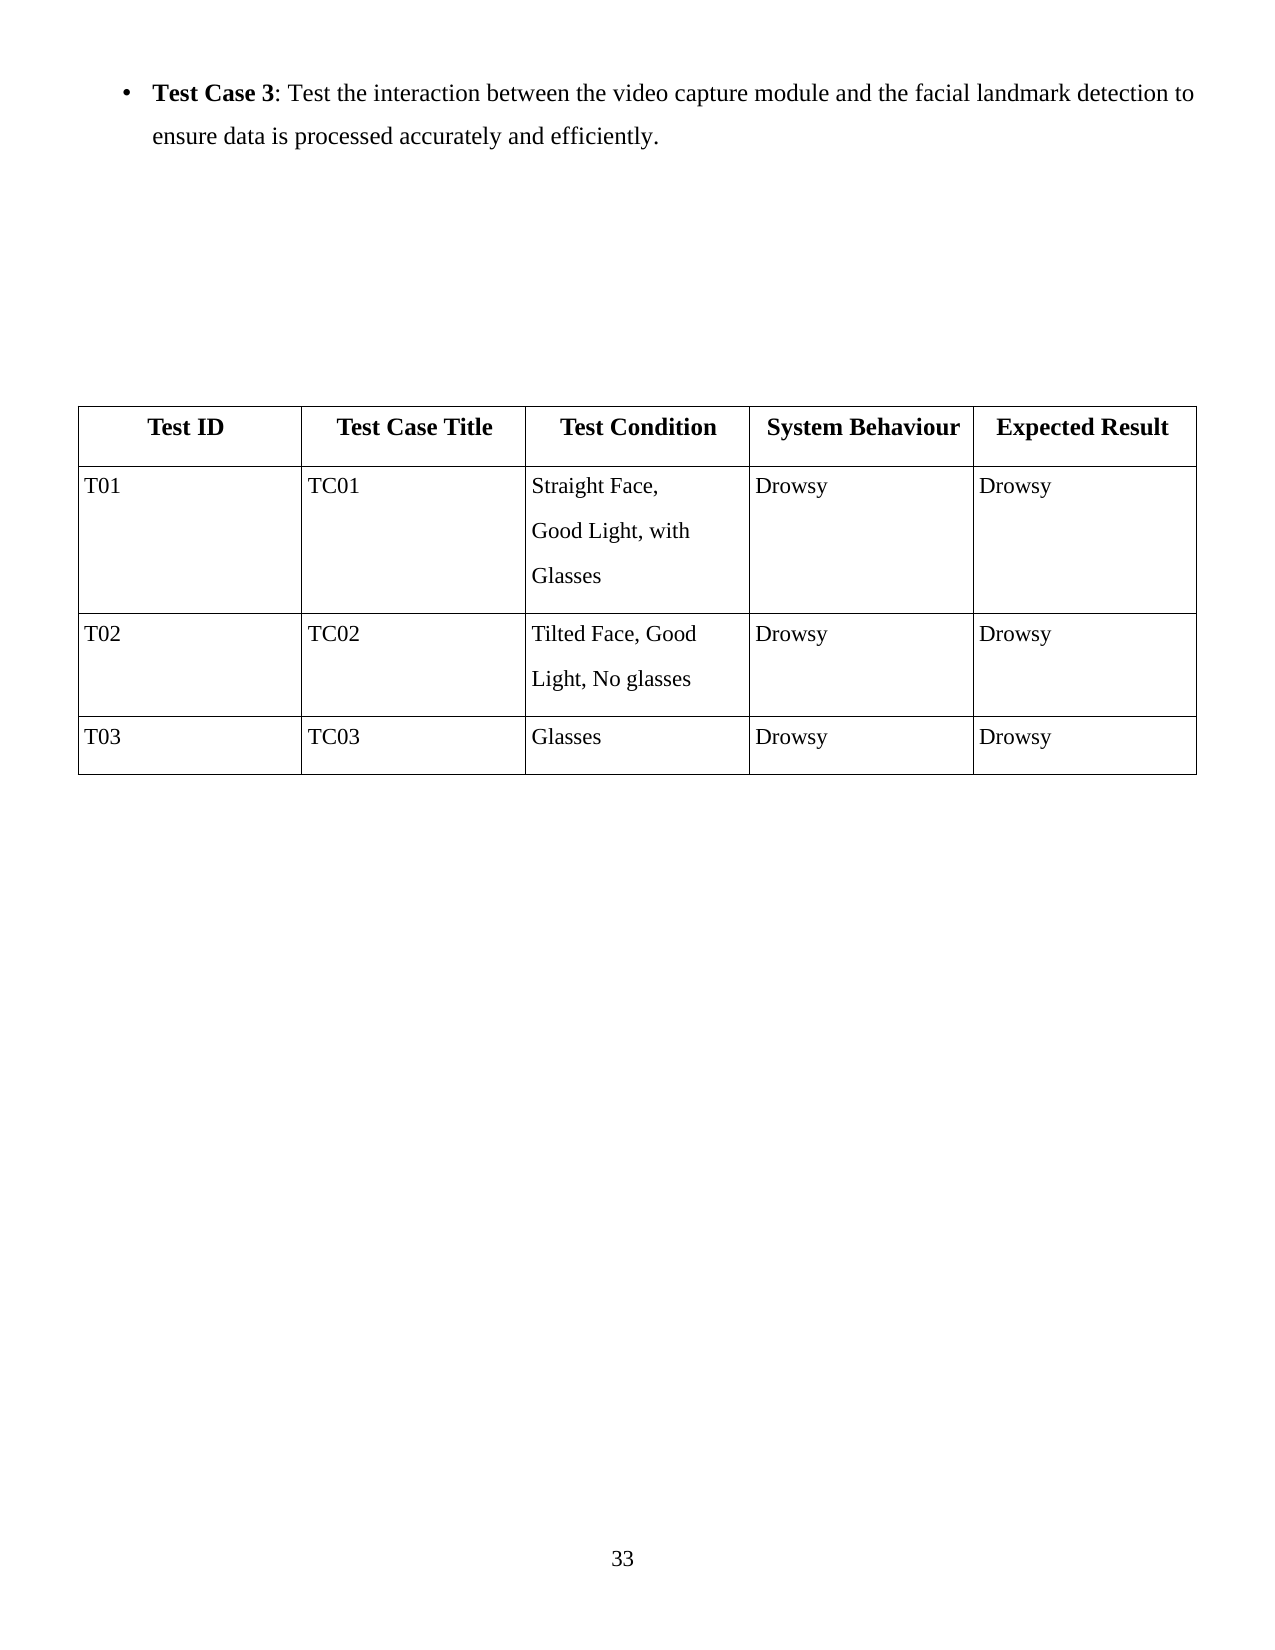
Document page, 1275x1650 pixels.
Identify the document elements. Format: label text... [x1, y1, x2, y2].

table_cell Glasses [526, 717, 749, 774]
table_header System Behaviour [750, 407, 973, 466]
table_cell Drowsy [974, 717, 1196, 774]
table_cell Tilted Face, Good Light, No glasses [526, 614, 749, 716]
table_cell T01 [79, 467, 301, 613]
table_cell TC02 [302, 614, 525, 716]
table_cell TC01 [302, 467, 525, 613]
table_cell T03 [79, 717, 301, 774]
table_cell Drowsy [974, 467, 1196, 613]
table_header Expected Result [974, 407, 1196, 466]
table_cell Straight Face, Good Light, with Glasses [526, 467, 749, 613]
list Test Case 3: Test the interaction between the video capture module and the facial landmark detection to ensure data is processed accurately and efficiently. [122, 78, 1197, 150]
table_cell Drowsy [750, 467, 973, 613]
table_cell Drowsy [974, 614, 1196, 716]
table_cell TC03 [302, 717, 525, 774]
table_header Test ID [79, 407, 301, 466]
table_cell Drowsy [750, 614, 973, 716]
table_header Test Case Title [302, 407, 525, 466]
table_cell Drowsy [750, 717, 973, 774]
table_header Test Condition [526, 407, 749, 466]
table_cell T02 [79, 614, 301, 716]
